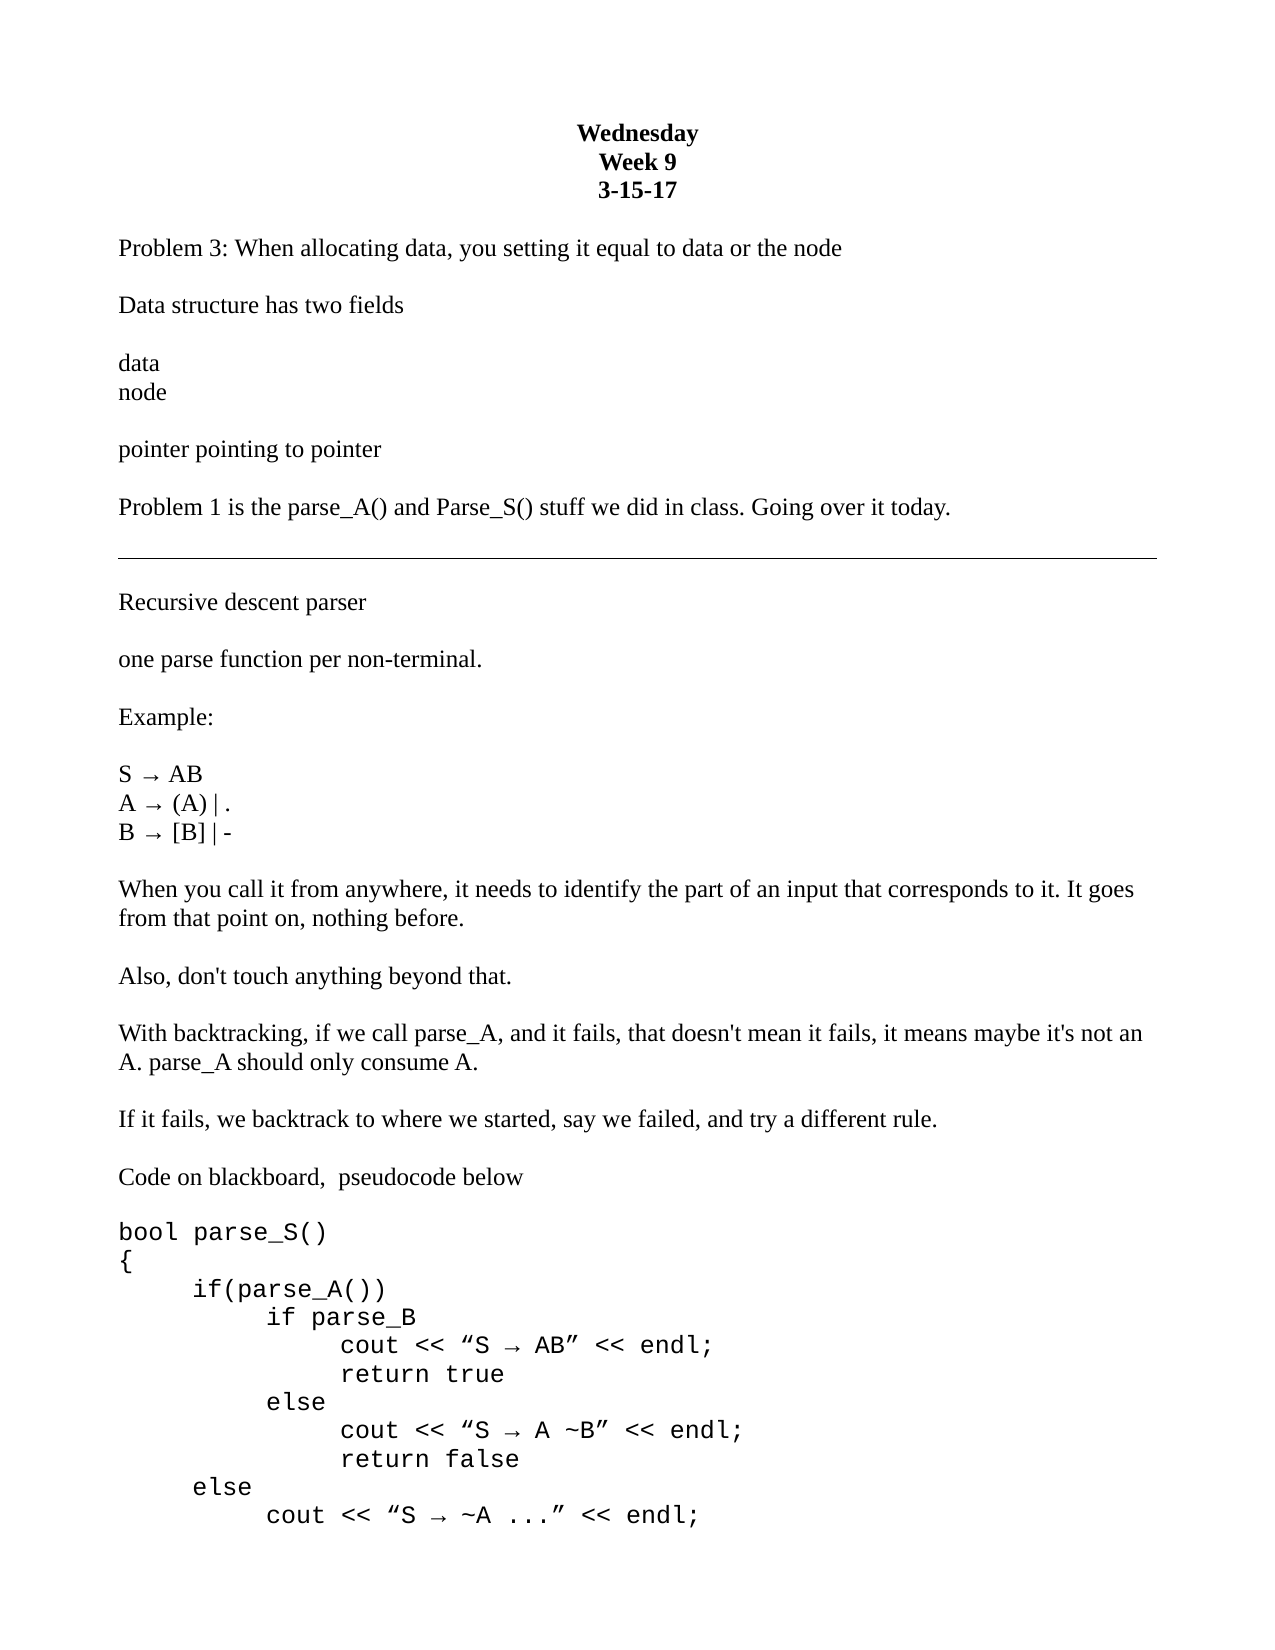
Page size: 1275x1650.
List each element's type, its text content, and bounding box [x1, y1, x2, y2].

text cout << “S → AB” << endl; [118, 1333, 1157, 1361]
text Also, don't touch anything beyond that. [118, 961, 1157, 989]
text else [118, 1389, 1157, 1418]
text If it fails, we backtrack to where we started, say we failed, and try a different rule. [118, 1104, 1157, 1133]
text S → AB [118, 759, 1157, 788]
text Code on blackboard, pseudocode below [118, 1162, 1157, 1191]
text return true [118, 1361, 1157, 1389]
text node [118, 377, 1157, 406]
text A → (A) | . [118, 788, 1157, 817]
text Problem 3: When allocating data, you setting it equal to data or the node [118, 233, 1157, 262]
text Example: [118, 702, 1157, 731]
text else [118, 1474, 1157, 1503]
text cout << “S → ~A ...” << endl; [118, 1503, 1157, 1531]
text one parse function per non-terminal. [118, 644, 1157, 673]
text pointer pointing to pointer [118, 434, 1157, 463]
text Recursive descent parser [118, 587, 1157, 616]
text return false [118, 1446, 1157, 1474]
text B → [B] | - [118, 817, 1157, 846]
text 3-15-17 [118, 176, 1157, 204]
text With backtracking, if we call parse_A, and it fails, that doesn't mean it fails, it means maybe it's not an A. parse_A should only consume A. [118, 1018, 1157, 1076]
text When you call it from anywhere, it needs to identify the part of an input that corresponds to it. It goes from that point on, nothing before. [118, 874, 1157, 932]
text Data structure has two fields [118, 291, 1157, 319]
text cout << “S → A ~B” << endl; [118, 1418, 1157, 1446]
text Problem 1 is the parse_A() and Parse_S() stuff we did in class. Going over it today. [118, 492, 1157, 521]
text { [118, 1248, 1157, 1276]
text if(parse_A()) [118, 1276, 1157, 1304]
text if parse_B [118, 1304, 1157, 1333]
text data [118, 348, 1157, 377]
text bool parse_S() [118, 1219, 1157, 1248]
text Week 9 [118, 147, 1157, 176]
text Wednesday [118, 118, 1157, 147]
